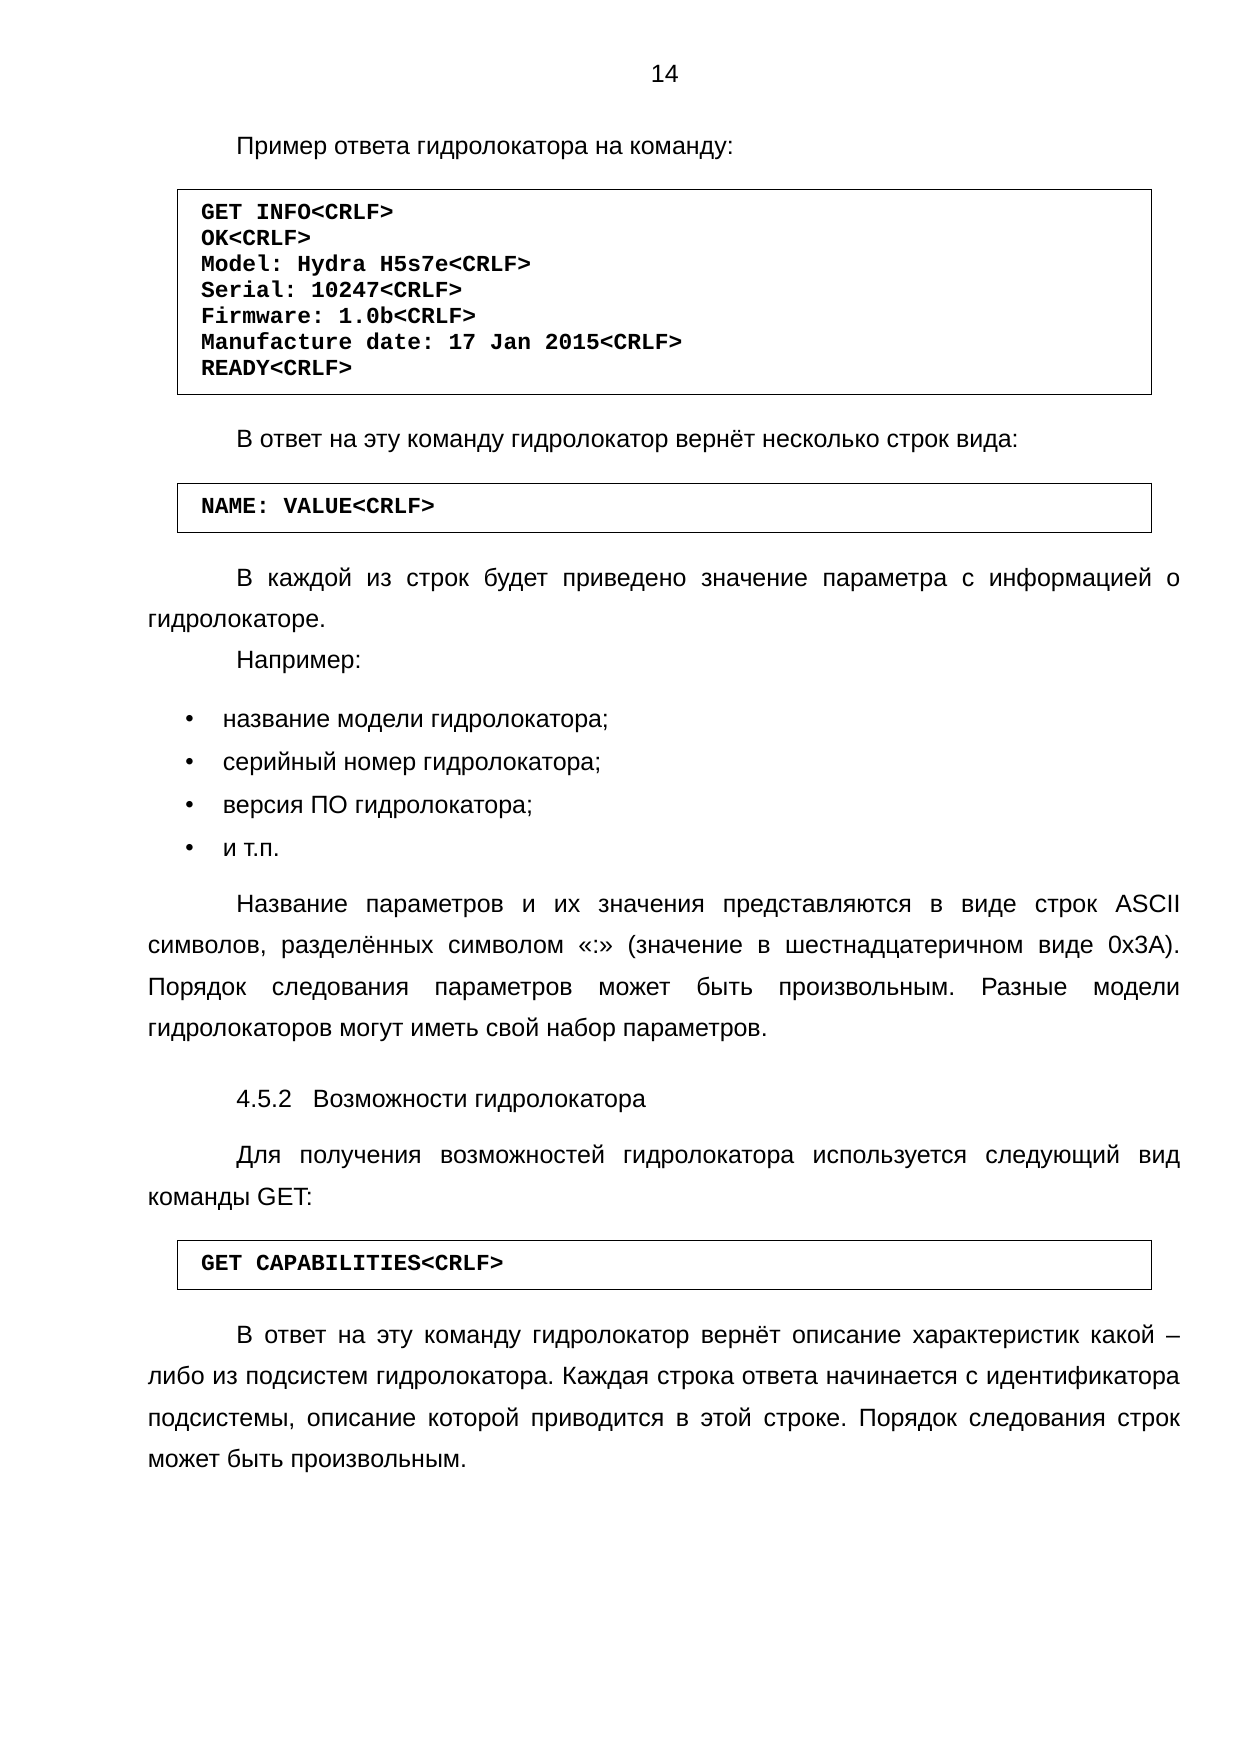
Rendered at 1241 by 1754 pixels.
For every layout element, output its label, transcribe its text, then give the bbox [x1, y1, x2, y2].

text READY<CRLF> [178, 344, 1151, 394]
list версия ПО гидролокатора; [185, 790, 1181, 819]
text Model: Hydra H5s7e<CRLF> [178, 241, 1151, 267]
text GET INFO<CRLF> [178, 190, 1151, 215]
text Пример ответа гидролокатора на команду: [148, 118, 1181, 159]
text NAME: VALUE<CRLF> [178, 484, 1151, 532]
text Для получения возможностей гидролокатора используется следующий вид команды GET: [148, 1128, 1181, 1210]
text В ответ на эту команду гидролокатор вернёт описание характеристик какой – либо из подсистем гидролокатора. Каждая строка ответа начинается с идентификатора подсистемы, описание которой приводится в этой строке. Порядок следования строк может быть произвольным. [148, 1307, 1181, 1473]
text В каждой из строк будет приведено значение параметра с информацией о гидролокаторе. [148, 550, 1181, 633]
list название модели гидролокатора; [185, 704, 1181, 732]
text Название параметров и их значения представляются в виде строк ASCII символов, разделённых символом «:» (значение в шестнадцатеричном виде 0x3A). Порядок следования параметров может быть произвольным. Разные модели гидролокаторов могут иметь свой набор параметров. [148, 877, 1181, 1042]
text GET CAPABILITIES<CRLF> [178, 1241, 1151, 1289]
text Например: [148, 633, 1181, 674]
list и т.п. [185, 833, 1181, 862]
list серийный номер гидролокатора; [185, 747, 1181, 776]
text Firmware: 1.0b<CRLF> [178, 293, 1151, 318]
text Serial: 10247<CRLF> [178, 267, 1151, 293]
subtitle Возможности гидролокатора [148, 1071, 1181, 1113]
text OK<CRLF> [178, 215, 1151, 241]
text Manufacture date: 17 Jan 2015<CRLF> [178, 318, 1151, 344]
text В ответ на эту команду гидролокатор вернёт несколько строк вида: [148, 412, 1181, 453]
